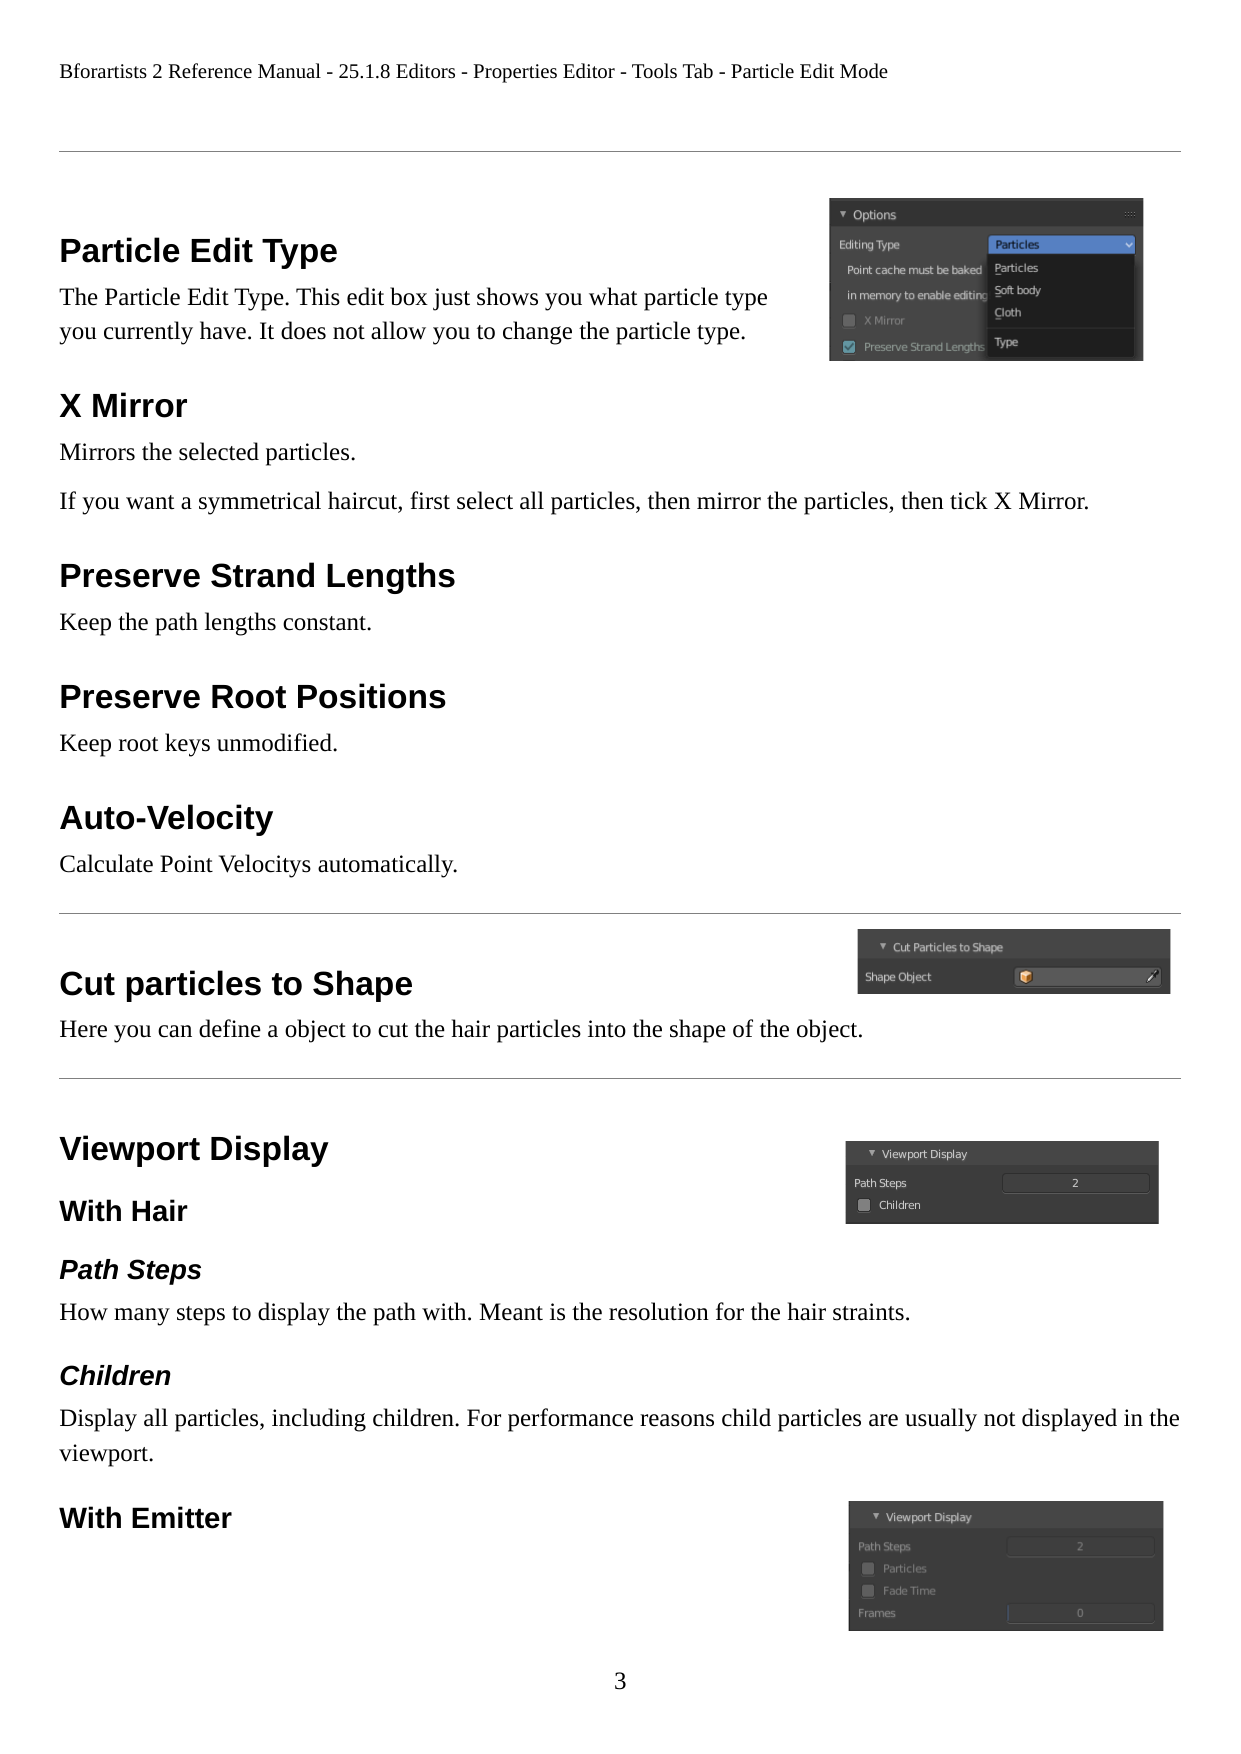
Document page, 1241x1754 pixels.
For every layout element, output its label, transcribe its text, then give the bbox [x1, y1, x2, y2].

text Keep root keys unmodified. [59, 728, 1181, 757]
subtitle Particle Edit Type [59, 230, 829, 269]
picture [848, 1501, 1164, 1631]
text Display all particles, including children. For performance reasons child particles are usually not displayed in the viewport. [59, 1403, 1181, 1467]
subtitle Preserve Root Positions [59, 677, 1181, 716]
subtitle [1164, 1501, 1181, 1535]
subtitle Preserve Strand Lengths [59, 556, 1181, 595]
subtitle With Hair [59, 1194, 1181, 1228]
subtitle X Mirror [59, 386, 1181, 424]
subtitle Children [59, 1359, 1181, 1391]
subtitle Auto-Velocity [59, 798, 1181, 837]
subtitle Path Steps [59, 1253, 1181, 1285]
subtitle Viewport Display [59, 1128, 1181, 1167]
text If you want a symmetrical haircut, first select all particles, then mirror the particles, then tick X Mirror. [59, 486, 1181, 515]
picture [829, 198, 1144, 361]
text Calculate Point Velocitys automatically. [59, 849, 1181, 878]
subtitle [1144, 230, 1181, 269]
text The Particle Edit Type. This edit box just shows you what particle type you currently have. It does not allow you to change the particle type. [59, 282, 829, 345]
text How many steps to display the path with. Meant is the resolution for the hair straints. [59, 1297, 1181, 1326]
picture [845, 1141, 1159, 1224]
text Mirrors the selected particles. [59, 437, 1181, 466]
picture [857, 929, 1171, 994]
subtitle Cut particles to Shape [59, 963, 1181, 1002]
subtitle With Emitter [59, 1501, 848, 1535]
text Here you can define a object to cut the hair particles into the shape of the object. [59, 1014, 1181, 1043]
text Keep the path lengths constant. [59, 607, 1181, 636]
